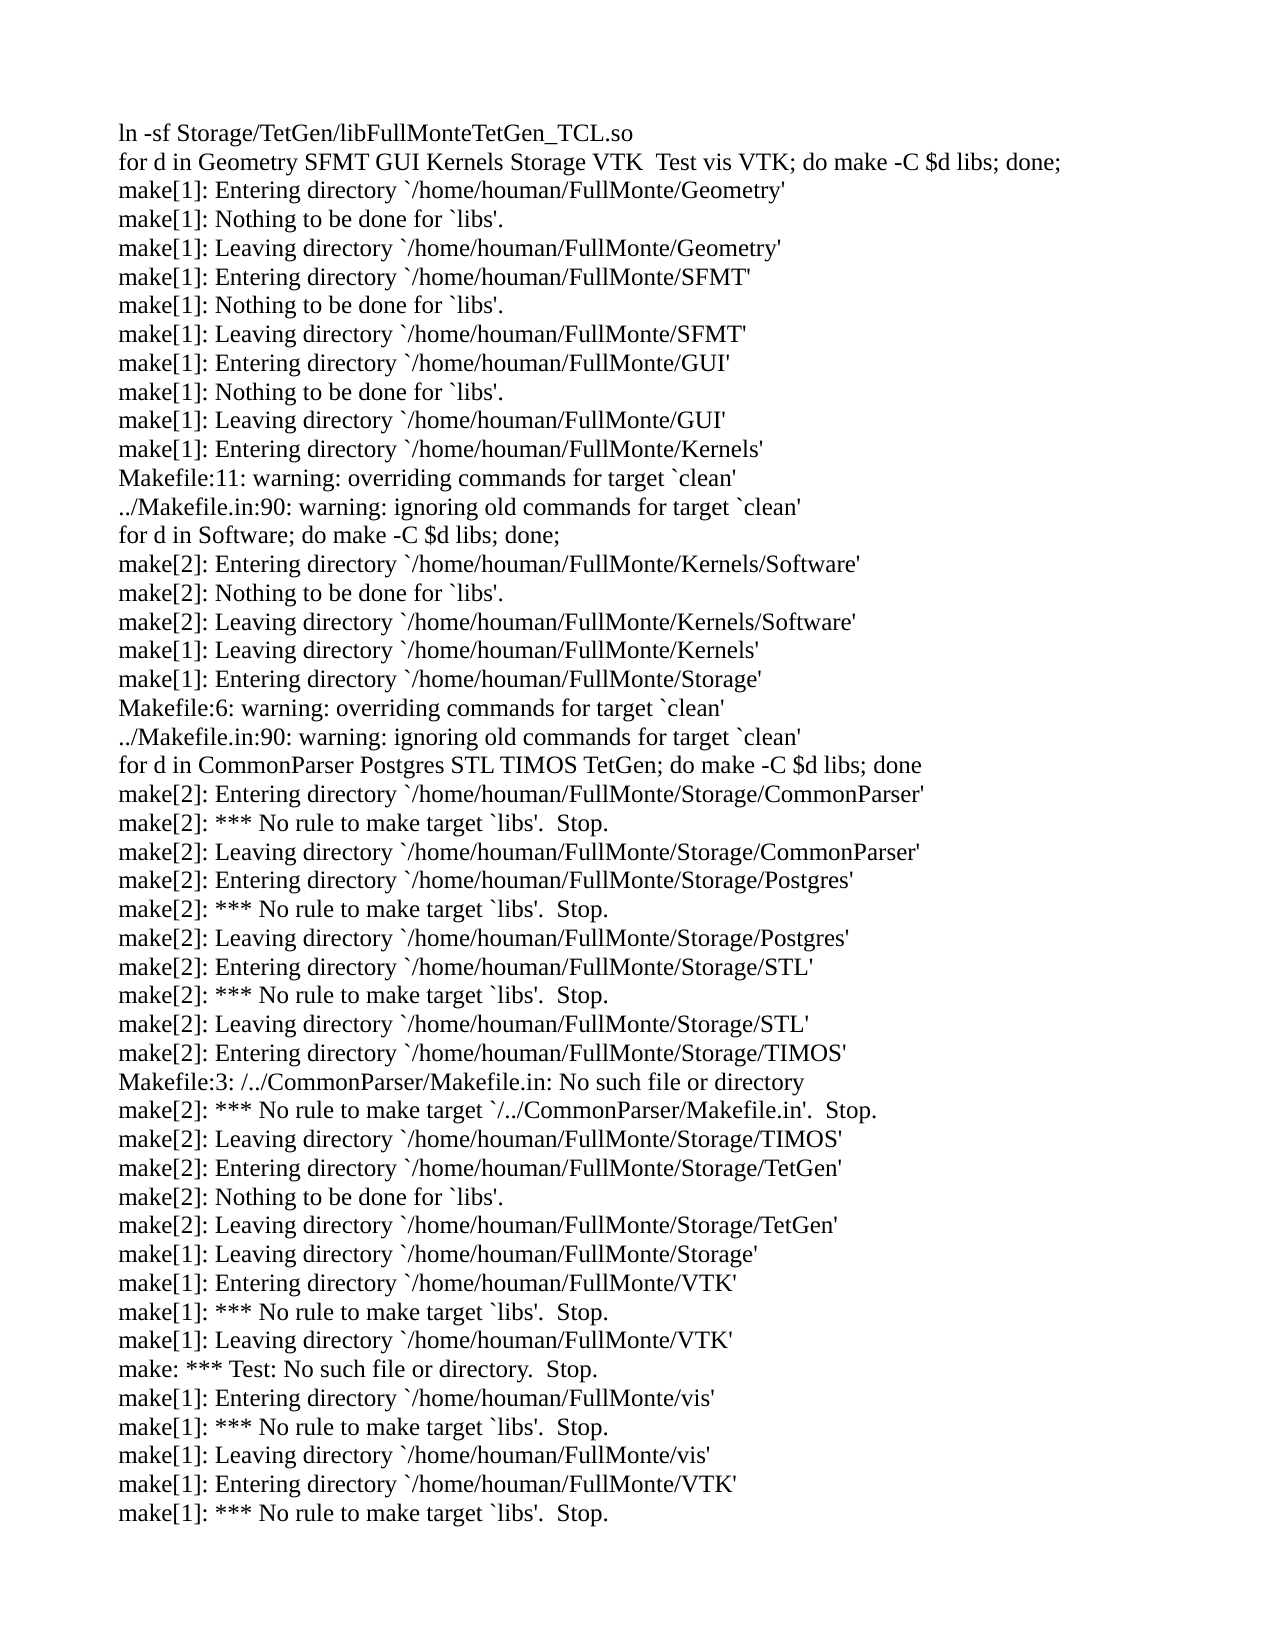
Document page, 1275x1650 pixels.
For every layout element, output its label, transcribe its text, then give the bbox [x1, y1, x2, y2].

text make[2]: Leaving directory `/home/houman/FullMonte/Storage/TIMOS' [118, 1124, 1157, 1153]
text make[1]: Leaving directory `/home/houman/FullMonte/Storage' [118, 1239, 1157, 1268]
text make[1]: Entering directory `/home/houman/FullMonte/Kernels' [118, 434, 1157, 463]
text make[1]: Entering directory `/home/houman/FullMonte/GUI' [118, 348, 1157, 377]
text make[2]: Entering directory `/home/houman/FullMonte/Storage/STL' [118, 952, 1157, 981]
text make[2]: Entering directory `/home/houman/FullMonte/Storage/TIMOS' [118, 1038, 1157, 1067]
text Makefile:11: warning: overriding commands for target `clean' [118, 463, 1157, 492]
text make[2]: *** No rule to make target `libs'. Stop. [118, 808, 1157, 837]
text Makefile:6: warning: overriding commands for target `clean' [118, 693, 1157, 722]
text for d in Software; do make -C $d libs; done; [118, 521, 1157, 549]
text make[1]: Entering directory `/home/houman/FullMonte/VTK' [118, 1268, 1157, 1297]
text make[1]: *** No rule to make target `libs'. Stop. [118, 1498, 1157, 1527]
text make[1]: *** No rule to make target `libs'. Stop. [118, 1412, 1157, 1441]
text make[2]: *** No rule to make target `/../CommonParser/Makefile.in'. Stop. [118, 1096, 1157, 1124]
text make[2]: *** No rule to make target `libs'. Stop. [118, 981, 1157, 1009]
text for d in CommonParser Postgres STL TIMOS TetGen; do make -C $d libs; done [118, 751, 1157, 779]
text make[1]: *** No rule to make target `libs'. Stop. [118, 1297, 1157, 1326]
text make[2]: Entering directory `/home/houman/FullMonte/Storage/Postgres' [118, 866, 1157, 894]
text make[1]: Entering directory `/home/houman/FullMonte/vis' [118, 1383, 1157, 1412]
text make[1]: Leaving directory `/home/houman/FullMonte/vis' [118, 1441, 1157, 1469]
text make[1]: Leaving directory `/home/houman/FullMonte/VTK' [118, 1326, 1157, 1354]
text make[2]: *** No rule to make target `libs'. Stop. [118, 894, 1157, 923]
text make[1]: Entering directory `/home/houman/FullMonte/Storage' [118, 664, 1157, 693]
text make[2]: Entering directory `/home/houman/FullMonte/Storage/CommonParser' [118, 779, 1157, 808]
text make[2]: Leaving directory `/home/houman/FullMonte/Storage/STL' [118, 1009, 1157, 1038]
text make[1]: Nothing to be done for `libs'. [118, 291, 1157, 319]
text ln -sf Storage/TetGen/libFullMonteTetGen_TCL.so [118, 118, 1157, 147]
text make[2]: Leaving directory `/home/houman/FullMonte/Storage/Postgres' [118, 923, 1157, 952]
text make[1]: Leaving directory `/home/houman/FullMonte/Kernels' [118, 636, 1157, 664]
text make[1]: Leaving directory `/home/houman/FullMonte/Geometry' [118, 233, 1157, 262]
text make[1]: Entering directory `/home/houman/FullMonte/Geometry' [118, 176, 1157, 204]
text make[2]: Leaving directory `/home/houman/FullMonte/Storage/TetGen' [118, 1211, 1157, 1239]
text make[2]: Nothing to be done for `libs'. [118, 1182, 1157, 1211]
text make[2]: Entering directory `/home/houman/FullMonte/Kernels/Software' [118, 549, 1157, 578]
text make[1]: Leaving directory `/home/houman/FullMonte/SFMT' [118, 319, 1157, 348]
text ../Makefile.in:90: warning: ignoring old commands for target `clean' [118, 492, 1157, 521]
text make[1]: Entering directory `/home/houman/FullMonte/VTK' [118, 1469, 1157, 1498]
text make: *** Test: No such file or directory. Stop. [118, 1354, 1157, 1383]
text for d in Geometry SFMT GUI Kernels Storage VTK Test vis VTK; do make -C $d libs; done; [118, 147, 1157, 176]
text make[2]: Nothing to be done for `libs'. [118, 578, 1157, 607]
text make[2]: Entering directory `/home/houman/FullMonte/Storage/TetGen' [118, 1153, 1157, 1182]
text make[1]: Entering directory `/home/houman/FullMonte/SFMT' [118, 262, 1157, 291]
text make[1]: Nothing to be done for `libs'. [118, 204, 1157, 233]
text Makefile:3: /../CommonParser/Makefile.in: No such file or directory [118, 1067, 1157, 1096]
text ../Makefile.in:90: warning: ignoring old commands for target `clean' [118, 722, 1157, 751]
text make[2]: Leaving directory `/home/houman/FullMonte/Storage/CommonParser' [118, 837, 1157, 866]
text make[2]: Leaving directory `/home/houman/FullMonte/Kernels/Software' [118, 607, 1157, 636]
text make[1]: Leaving directory `/home/houman/FullMonte/GUI' [118, 406, 1157, 434]
text make[1]: Nothing to be done for `libs'. [118, 377, 1157, 406]
